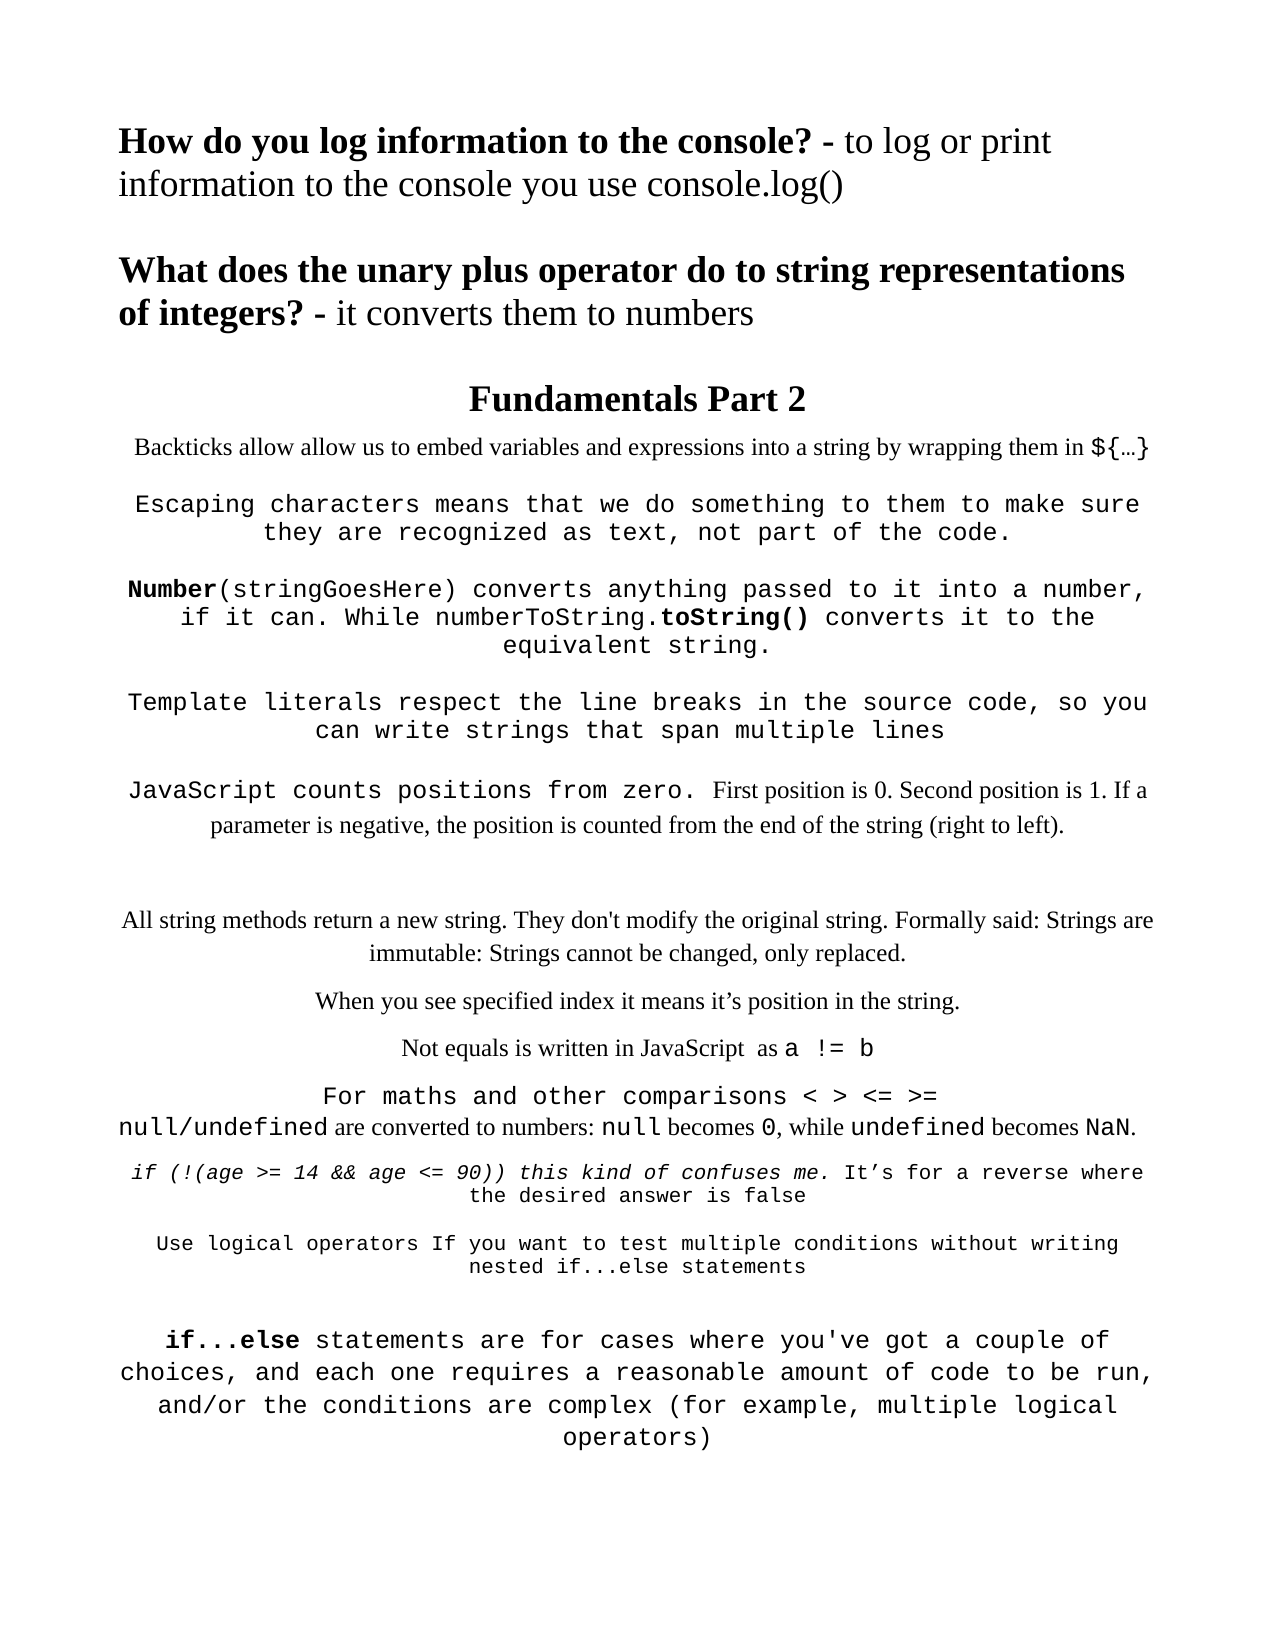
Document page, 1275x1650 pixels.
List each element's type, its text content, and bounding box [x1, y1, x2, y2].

text if...else statements are for cases where you've got a couple of choices, and each one requires a reasonable amount of code to be run, and/or the conditions are complex (for example, multiple logical operators) [118, 1327, 1157, 1453]
text JavaScript counts positions from zero. First position is 0. Second position is 1. If a parameter is negative, the position is counted from the end of the string (right to left). [118, 775, 1157, 839]
text Fundamentals Part 2 [118, 377, 1157, 420]
text Template literals respect the line breaks in the source code, so you can write strings that span multiple lines [118, 690, 1157, 746]
text When you see specified index it means it’s position in the string. [118, 986, 1157, 1014]
text Use logical operators If you want to test multiple conditions without writing nested if...else statements [118, 1233, 1157, 1280]
text if (!(age >= 14 && age <= 90)) this kind of confuses me. It’s for a reverse where the desired answer is false [118, 1162, 1157, 1209]
text What does the unary plus operator do to string representations of integers? - it converts them to numbers [118, 247, 1157, 334]
text How do you log information to the console? - to log or print information to the console you use console.log() [118, 118, 1157, 204]
text All string methods return a new string. They don't modify the original string. Formally said: Strings are immutable: Strings cannot be changed, only replaced. [118, 905, 1157, 967]
subtitle For maths and other comparisons < > <= >= [118, 1083, 1157, 1112]
text Number(stringGoesHere) converts anything passed to it into a number, if it can. While numberToString.toString() converts it to the equivalent string. [118, 576, 1157, 661]
text null/undefined are converted to numbers: null becomes 0, while undefined becomes NaN. [118, 1112, 1157, 1142]
text Escaping characters means that we do something to them to make sure they are recognized as text, not part of the code. [118, 491, 1157, 548]
text Not equals is written in JavaScript as a != b [118, 1033, 1157, 1064]
text Backticks allow allow us to embed variables and expressions into a string by wrapping them in ${…} [118, 420, 1157, 463]
